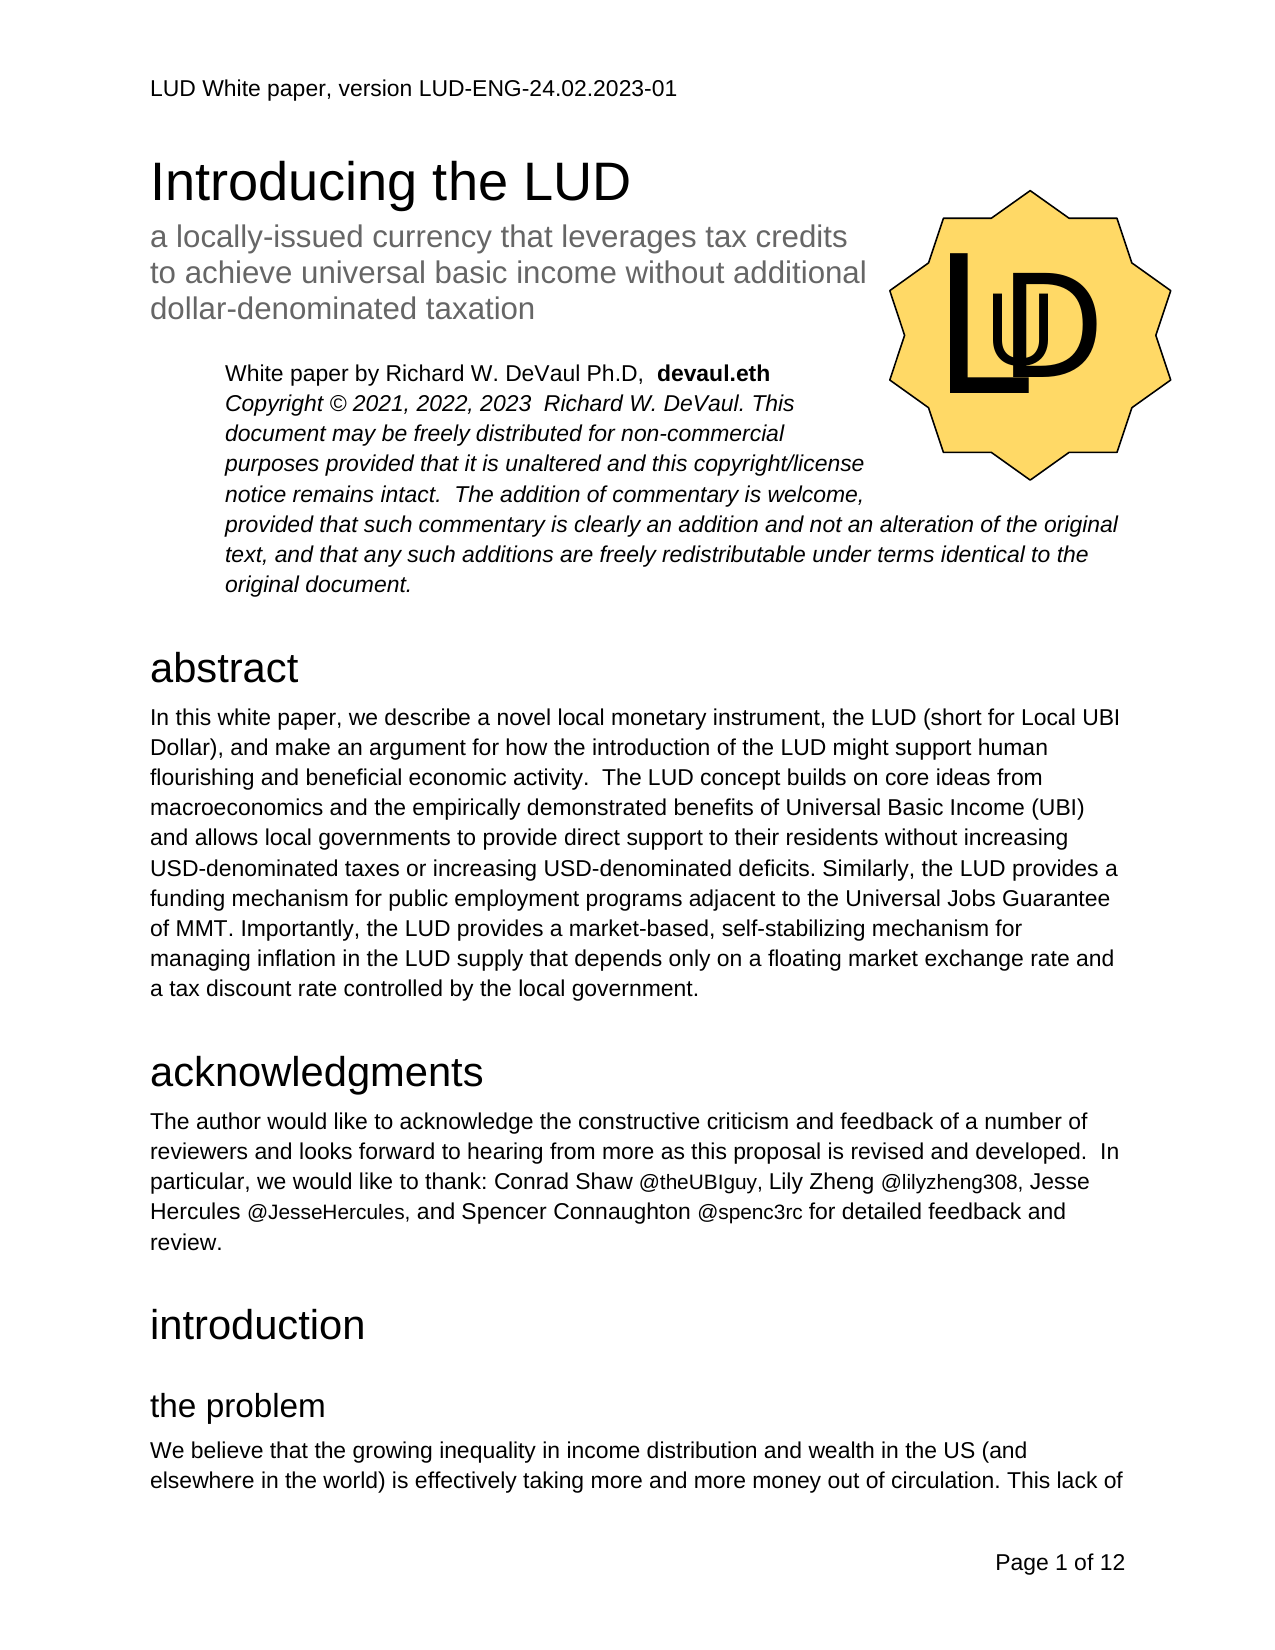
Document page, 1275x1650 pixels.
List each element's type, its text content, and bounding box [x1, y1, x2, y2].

subtitle a locally-issued currency that leverages tax credits to achieve universal basic income without additional dollar-denominated taxation [150, 218, 942, 326]
text We believe that the growing inequality in income distribution and wealth in the US (and elsewhere in the world) is effectively taking more and more money out of circulation. This lack of [150, 1437, 1125, 1493]
text White paper by Richard W. DeVaul Ph.D, devaul.eth Copyright © 2021, 2022, 2023 Richard W. DeVaul. This document may be freely distributed for non-commercial purposes provided that it is unaltered and this copyright/license notice remains intact. The addition of commentary is welcome, provided that such commentary is clearly an addition and not an alteration of the original text, and that any such additions are freely redistributable under terms identical to the original document. [225, 360, 1125, 597]
text The author would like to acknowledge the constructive criticism and feedback of a number of reviewers and looks forward to hearing from more as this proposal is revised and developed. In particular, we would like to thank: Conrad Shaw @theUBIguy, Lily Zheng @lilyzheng308, Jesse Hercules @JesseHercules, and Spencer Connaughton @spenc3rc for detailed feedback and review. [150, 1108, 1125, 1255]
subtitle abstract [150, 643, 1125, 691]
title Introducing the LUD [150, 150, 1125, 212]
subtitle acknowledgments [150, 1047, 1125, 1095]
text In this white paper, we describe a novel local monetary instrument, the LUD (short for Local UBI Dollar), and make an argument for how the introduction of the LUD might support human flourishing and beneficial economic activity. The LUD concept builds on core ideas from macroeconomics and the empirically demonstrated benefits of Universal Basic Income (UBI) and allows local governments to provide direct support to their residents without increasing USD-denominated taxes or increasing USD-denominated deficits. Similarly, the LUD provides a funding mechanism for public employment programs adjacent to the Universal Jobs Guarantee of MMT. Importantly, the LUD provides a market-based, self-stabilizing mechanism for managing inflation in the LUD supply that depends only on a floating market exchange rate and a tax discount rate controlled by the local government. [150, 703, 1125, 1002]
subtitle the problem [150, 1386, 1125, 1424]
subtitle introduction [150, 1300, 1125, 1348]
